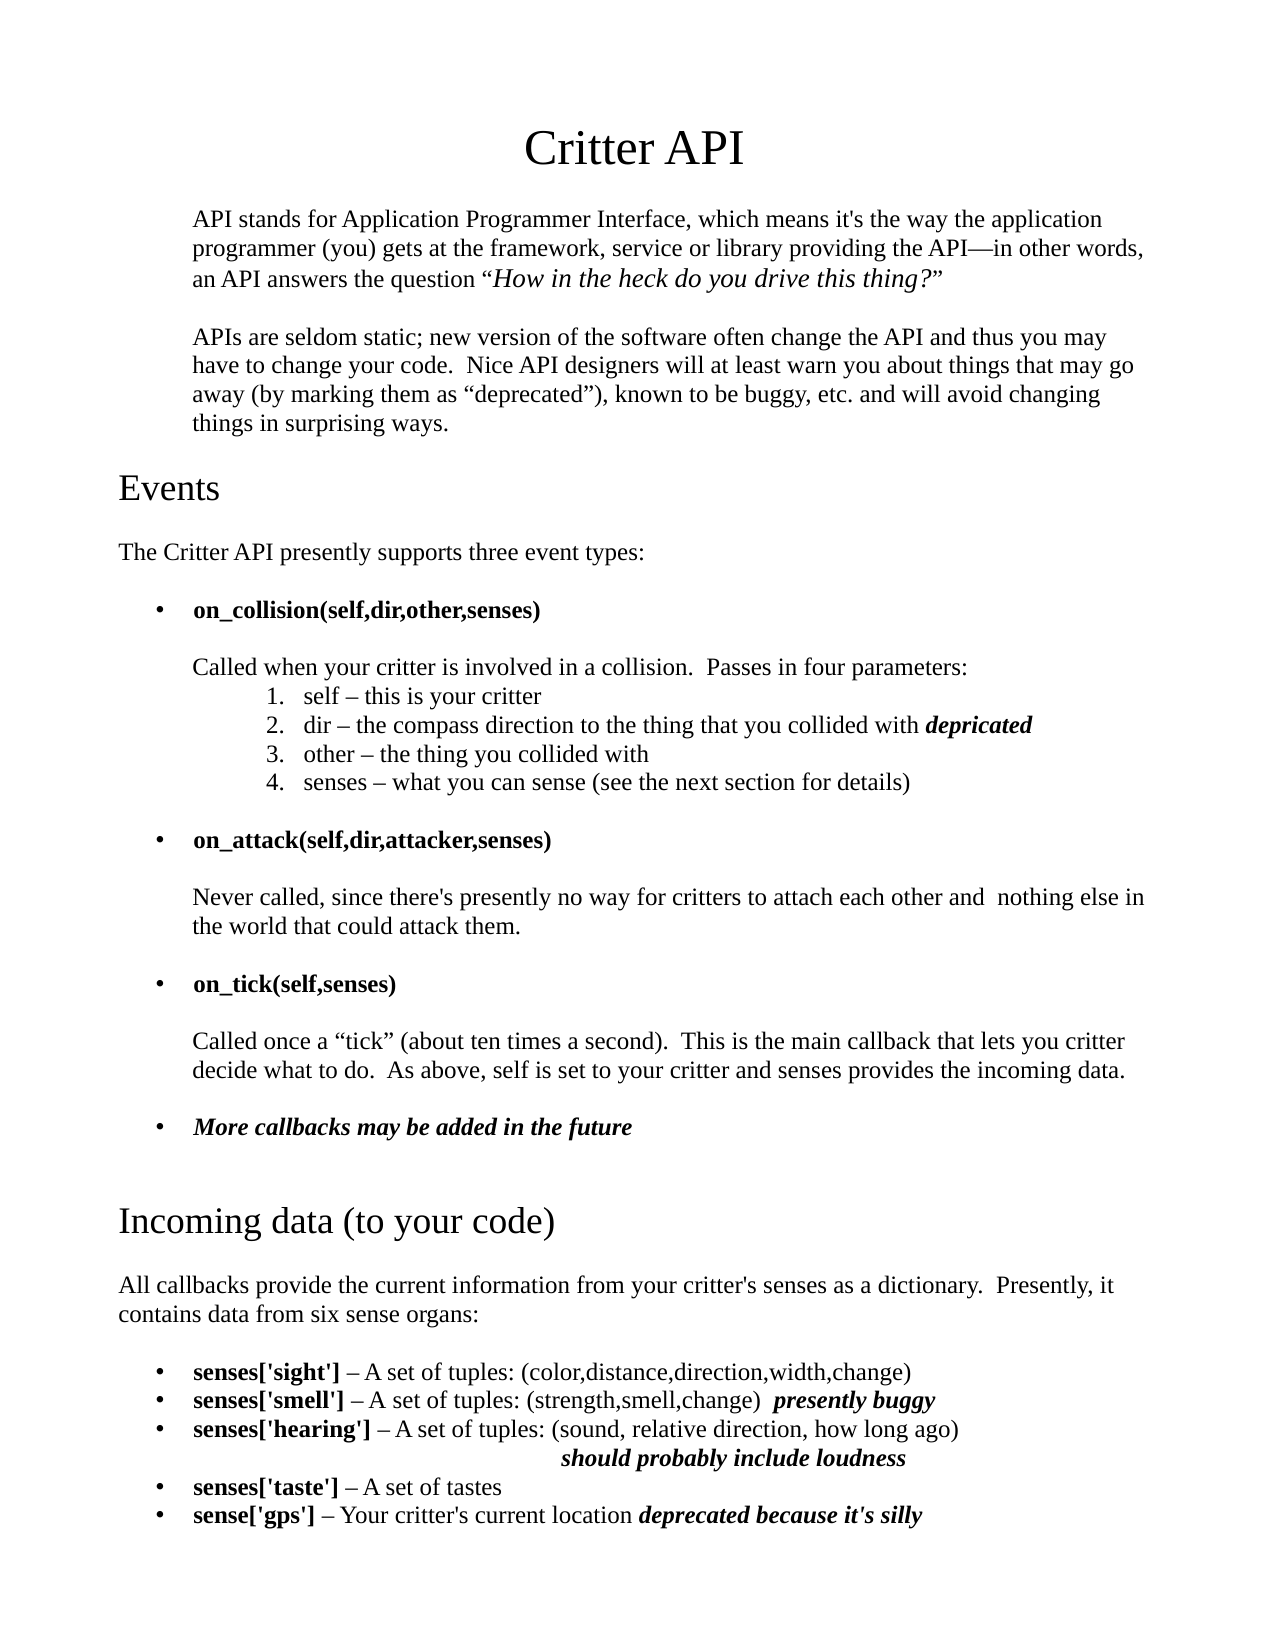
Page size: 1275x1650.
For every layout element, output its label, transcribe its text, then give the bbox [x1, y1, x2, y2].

list senses['taste'] – A set of tastes [156, 1472, 1157, 1501]
list More callbacks may be added in the future [156, 1112, 1157, 1141]
text Incoming data (to your code) [118, 1199, 1157, 1242]
text API stands for Application Programmer Interface, which means it's the way the application programmer (you) gets at the framework, service or library providing the API—in other words, an API answers the question “How in the heck do you drive this thing?” [192, 204, 1157, 293]
text Called once a “tick” (about ten times a second). This is the main callback that lets you critter decide what to do. As above, self is set to your critter and senses provides the incoming data. [192, 1026, 1157, 1084]
text Never called, since there's presently no way for critters to attach each other and nothing else in the world that could attack them. [192, 882, 1157, 940]
list on_attack(self,dir,attacker,senses) [156, 825, 1157, 854]
list senses['sight'] – A set of tuples: (color,distance,direction,width,change) [156, 1357, 1157, 1386]
list other – the thing you collided with [266, 739, 1157, 767]
text APIs are seldom static; new version of the software often change the API and thus you may have to change your code. Nice API designers will at least warn you about things that may go away (by marking them as “deprecated”), known to be buggy, etc. and will avoid changing things in surprising ways. [192, 322, 1157, 437]
list dir – the compass direction to the thing that you collided with depricated [266, 710, 1157, 739]
list senses['hearing'] – A set of tuples: (sound, relative direction, how long ago) [156, 1414, 1157, 1443]
text The Critter API presently supports three event types: [118, 537, 1157, 566]
list senses – what you can sense (see the next section for details) [266, 767, 1157, 796]
list senses['smell'] – A set of tuples: (strength,smell,change) presently buggy [156, 1386, 1157, 1414]
list should probably include loudness [524, 1443, 1157, 1472]
text Events [118, 466, 1157, 509]
text Critter API [118, 118, 1157, 176]
list on_collision(self,dir,other,senses) [156, 595, 1157, 624]
list on_tick(self,senses) [156, 969, 1157, 997]
list sense['gps'] – Your critter's current location deprecated because it's silly [156, 1501, 1157, 1529]
text All callbacks provide the current information from your critter's senses as a dictionary. Presently, it contains data from six sense organs: [118, 1271, 1157, 1328]
list self – this is your critter [266, 681, 1157, 710]
text Called when your critter is involved in a collision. Passes in four parameters: [192, 652, 1157, 681]
